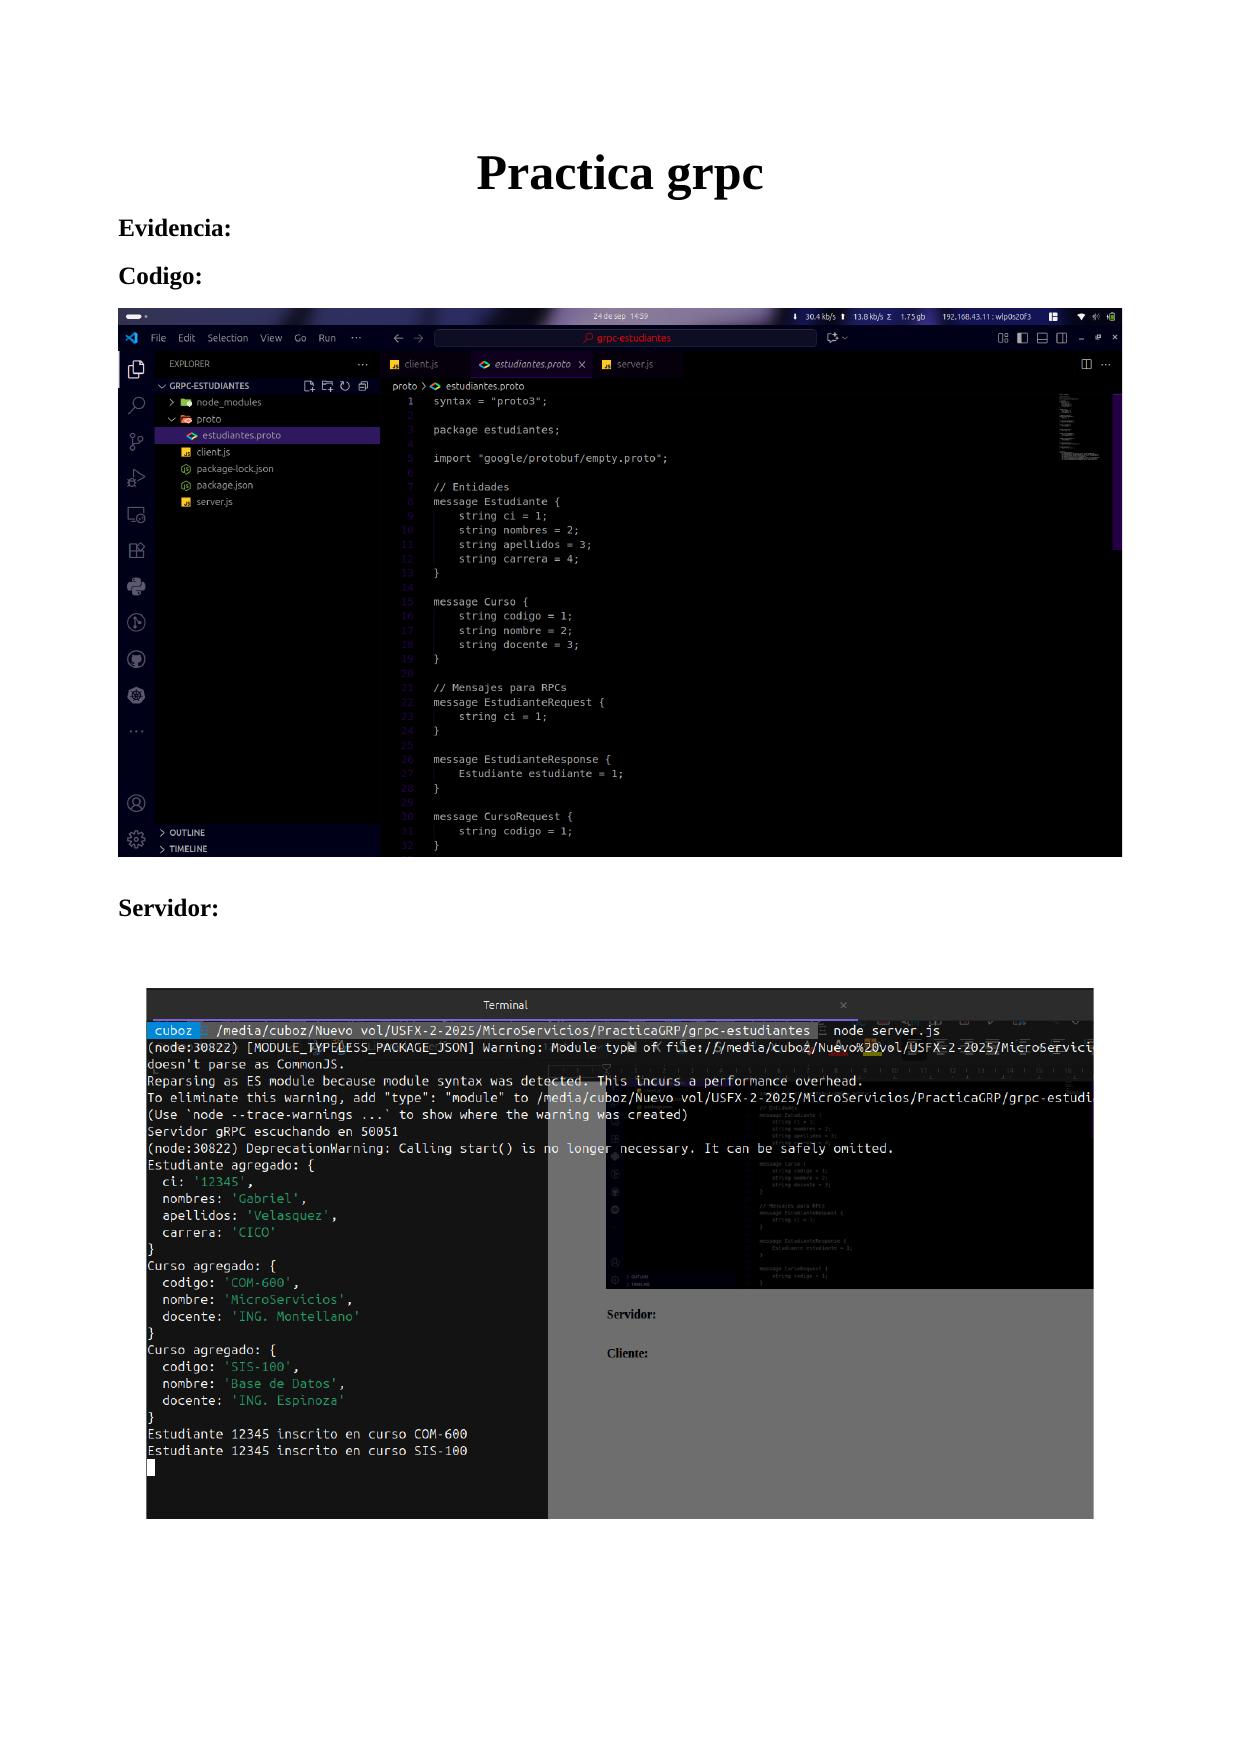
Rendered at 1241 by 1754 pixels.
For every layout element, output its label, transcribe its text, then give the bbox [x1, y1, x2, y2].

subtitle Practica grpc [118, 143, 1122, 201]
text Servidor: [118, 857, 1122, 922]
text Codigo: [118, 261, 1122, 289]
text Evidencia: [118, 213, 1122, 242]
picture [118, 308, 1123, 857]
picture [146, 988, 1094, 1519]
